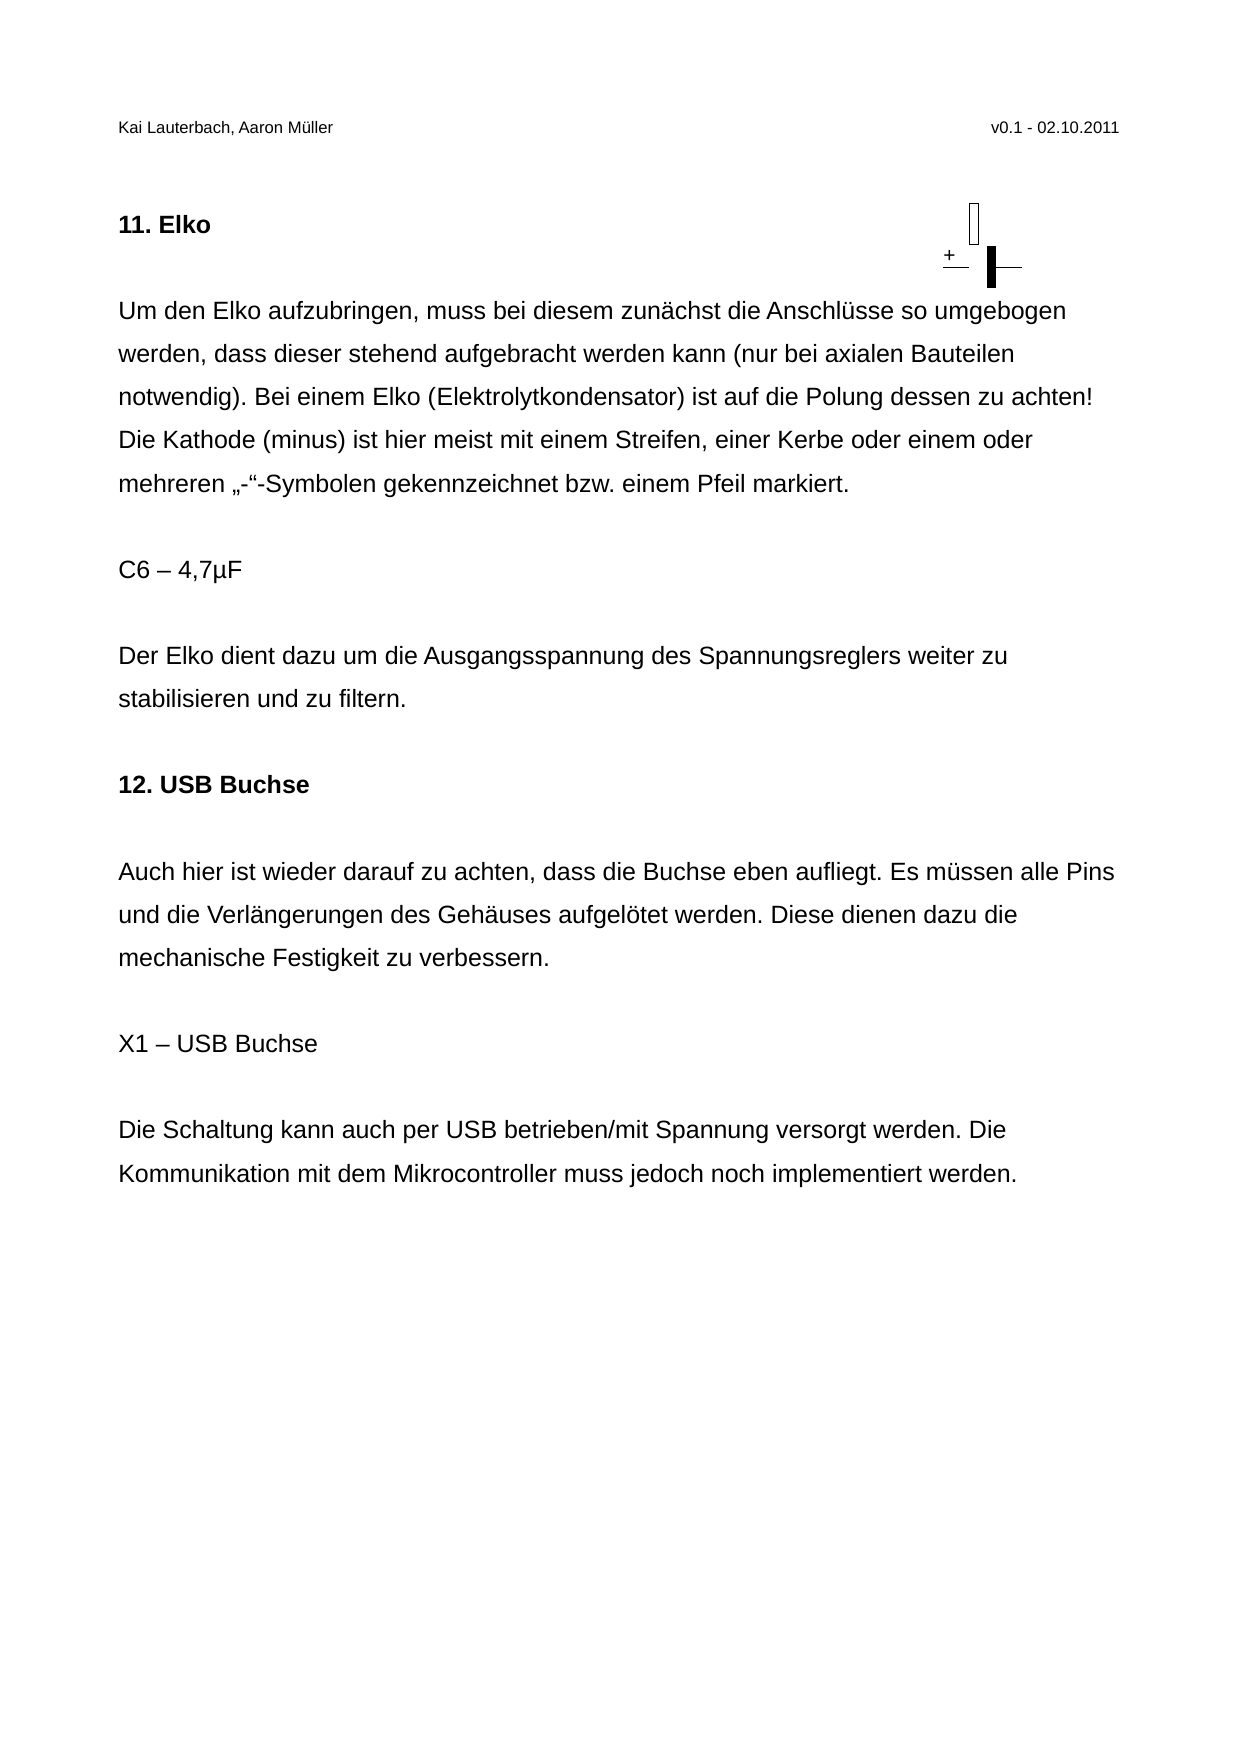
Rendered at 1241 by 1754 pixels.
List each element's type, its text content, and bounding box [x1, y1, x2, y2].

text Auch hier ist wieder darauf zu achten, dass die Buchse eben aufliegt. Es müssen alle Pins und die Verlängerungen des Gehäuses aufgelötet werden. Diese dienen dazu die mechanische Festigkeit zu verbessern. [118, 857, 1122, 972]
text 11. Elko [118, 210, 969, 239]
text [118, 167, 1122, 196]
text C6 – 4,7µF [118, 512, 1122, 584]
text [979, 210, 1122, 239]
text Der Elko dient dazu um die Ausgangsspannung des Spannungsreglers weiter zu stabilisieren und zu filtern. 12. USB Buchse [118, 598, 1122, 799]
text Um den Elko aufzubringen, muss bei diesem zunächst die Anschlüsse so umgebogen werden, dass dieser stehend aufgebracht werden kann (nur bei axialen Bauteilen notwendig). Bei einem Elko (Elektrolytkondensator) ist auf die Polung dessen zu achten! Die Kathode (minus) ist hier meist mit einem Streifen, einer Kerbe oder einem oder mehreren „-“-Symbolen gekennzeichnet bzw. einem Pfeil markiert. [118, 296, 1122, 497]
text X1 – USB Buchse Die Schaltung kann auch per USB betrieben/mit Spannung versorgt werden. Die Kommunikation mit dem Mikrocontroller muss jedoch noch implementiert werden. [118, 986, 1122, 1231]
